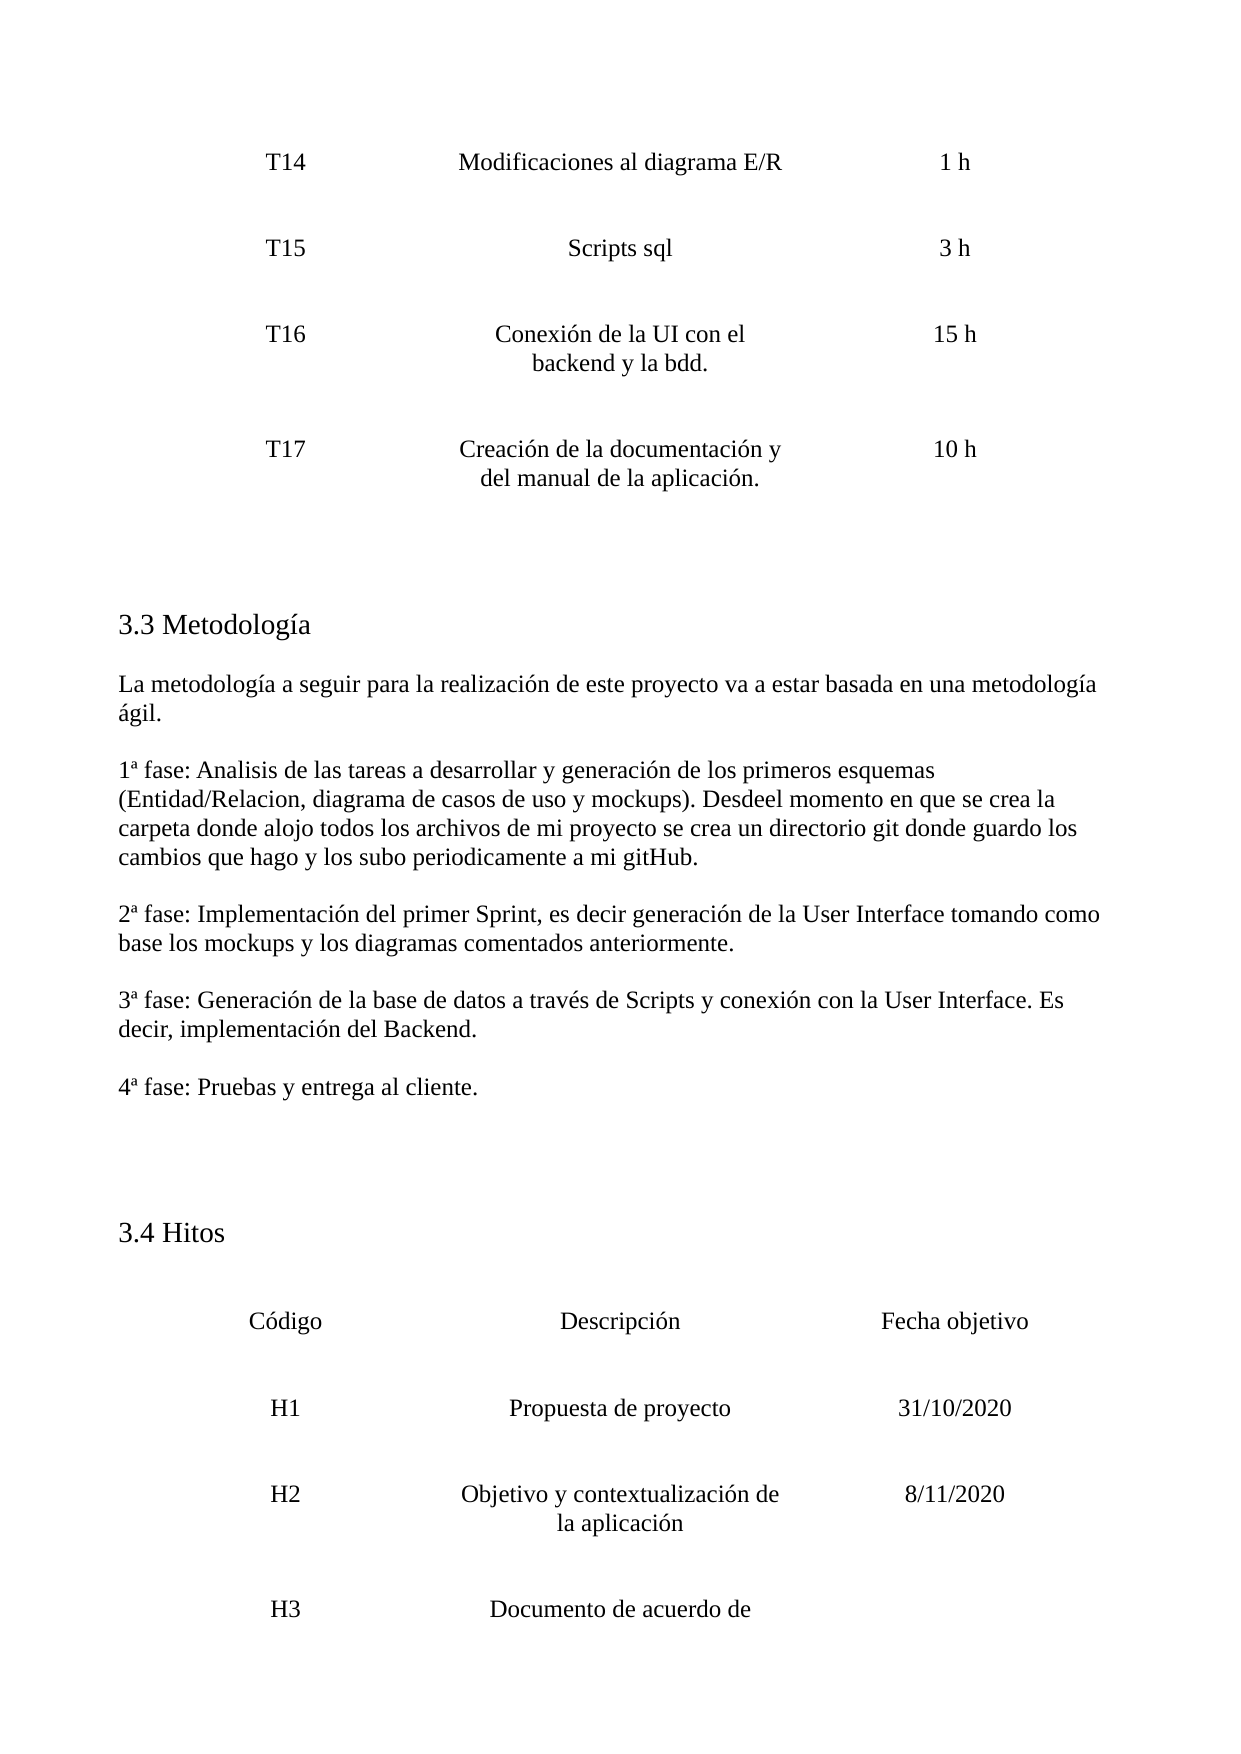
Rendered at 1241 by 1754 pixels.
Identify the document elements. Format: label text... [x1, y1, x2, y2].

text La metodología a seguir para la realización de este proyecto va a estar basada en una metodología ágil. [118, 669, 1122, 727]
table_cell Objetivo y contextualización de la aplicación [453, 1450, 787, 1565]
table_cell Propuesta de proyecto [453, 1364, 787, 1450]
text 4ª fase: Pruebas y entrega al cliente. [118, 1072, 1122, 1100]
table_cell T14 [118, 118, 453, 204]
text 3.4 Hitos [118, 1215, 1122, 1249]
table_cell [788, 1565, 1122, 1623]
table_cell 8/11/2020 [788, 1450, 1122, 1565]
table_cell Conexión de la UI con el backend y la bdd. [453, 291, 787, 406]
table_cell T16 [118, 291, 453, 406]
table_cell Documento de acuerdo de [453, 1565, 787, 1623]
table_cell 31/10/2020 [788, 1364, 1122, 1450]
table_cell H2 [118, 1450, 453, 1565]
table_cell H1 [118, 1364, 453, 1450]
text 1ª fase: Analisis de las tareas a desarrollar y generación de los primeros esquemas (Entidad/Relacion, diagrama de casos de uso y mockups). Desdeel momento en que se crea la carpeta donde alojo todos los archivos de mi proyecto se crea un directorio git donde guardo los cambios que hago y los subo periodicamente a mi gitHub. [118, 755, 1122, 870]
text 3.3 Metodología [118, 607, 1122, 640]
table_cell 1 h [788, 118, 1122, 204]
table_cell T17 [118, 406, 453, 521]
table_header Descripción [453, 1278, 787, 1364]
table_cell Scripts sql [453, 204, 787, 291]
table_header Código [118, 1278, 453, 1364]
table_cell 3 h [788, 204, 1122, 291]
table_header Fecha objetivo [788, 1278, 1122, 1364]
text 3ª fase: Generación de la base de datos a través de Scripts y conexión con la User Interface. Es decir, implementación del Backend. [118, 985, 1122, 1043]
text 2ª fase: Implementación del primer Sprint, es decir generación de la User Interface tomando como base los mockups y los diagramas comentados anteriormente. [118, 899, 1122, 957]
table_cell 10 h [788, 406, 1122, 521]
table_cell T15 [118, 204, 453, 291]
table_cell H3 [118, 1565, 453, 1623]
table_cell Modificaciones al diagrama E/R [453, 118, 787, 204]
table_cell Creación de la documentación y del manual de la aplicación. [453, 406, 787, 521]
table_cell 15 h [788, 291, 1122, 406]
